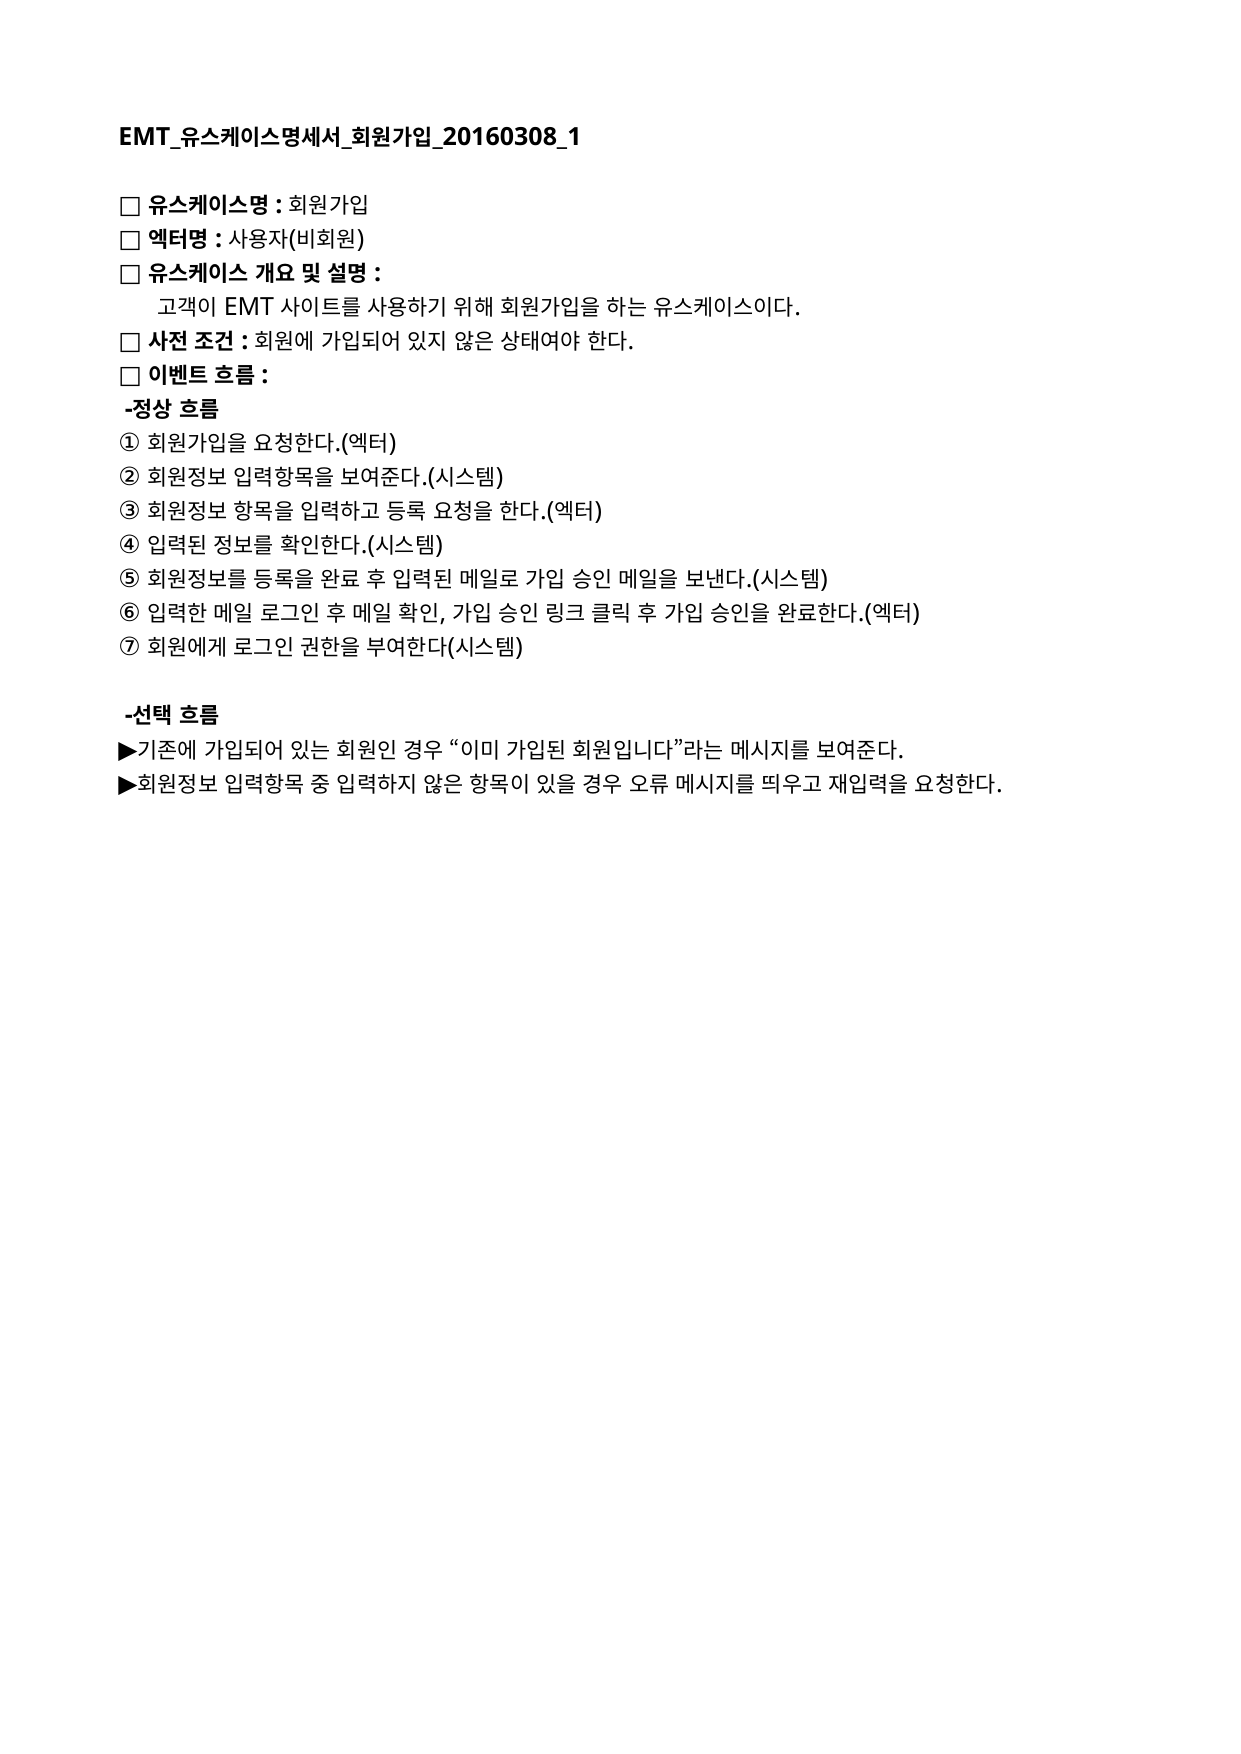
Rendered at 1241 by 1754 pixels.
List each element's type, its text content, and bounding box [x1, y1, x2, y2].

text □ 이벤트 흐름 : [118, 357, 1122, 391]
text 고객이 EMT 사이트를 사용하기 위해 회원가입을 하는 유스케이스이다. [118, 288, 1122, 322]
text ② 회원정보 입력항목을 보여준다.(시스템) [118, 459, 1122, 493]
text ④ 입력된 정보를 확인한다.(시스템) [118, 527, 1122, 561]
text □ 엑터명 : 사용자(비회원) [118, 220, 1122, 254]
text ⑥ 입력한 메일 로그인 후 메일 확인, 가입 승인 링크 클릭 후 가입 승인을 완료한다.(엑터) [118, 595, 1122, 629]
text ⑤ 회원정보를 등록을 완료 후 입력된 메일로 가입 승인 메일을 보낸다.(시스템) [118, 561, 1122, 595]
text □ 유스케이스 개요 및 설명 : [118, 254, 1122, 288]
text -정상 흐름 [118, 391, 1122, 425]
text -선택 흐름 [118, 697, 1122, 731]
text ▶회원정보 입력항목 중 입력하지 않은 항목이 있을 경우 오류 메시지를 띄우고 재입력을 요청한다. [118, 765, 1122, 799]
text ① 회원가입을 요청한다.(엑터) [118, 425, 1122, 459]
text ⑦ 회원에게 로그인 권한을 부여한다(시스템) [118, 629, 1122, 663]
text EMT_유스케이스명세서_회원가입_20160308_1 [118, 118, 1122, 152]
text ▶기존에 가입되어 있는 회원인 경우 “이미 가입된 회원입니다”라는 메시지를 보여준다. [118, 731, 1122, 765]
text ③ 회원정보 항목을 입력하고 등록 요청을 한다.(엑터) [118, 493, 1122, 527]
text □ 사전 조건 : 회원에 가입되어 있지 않은 상태여야 한다. [118, 322, 1122, 357]
text □ 유스케이스명 : 회원가입 [118, 186, 1122, 220]
